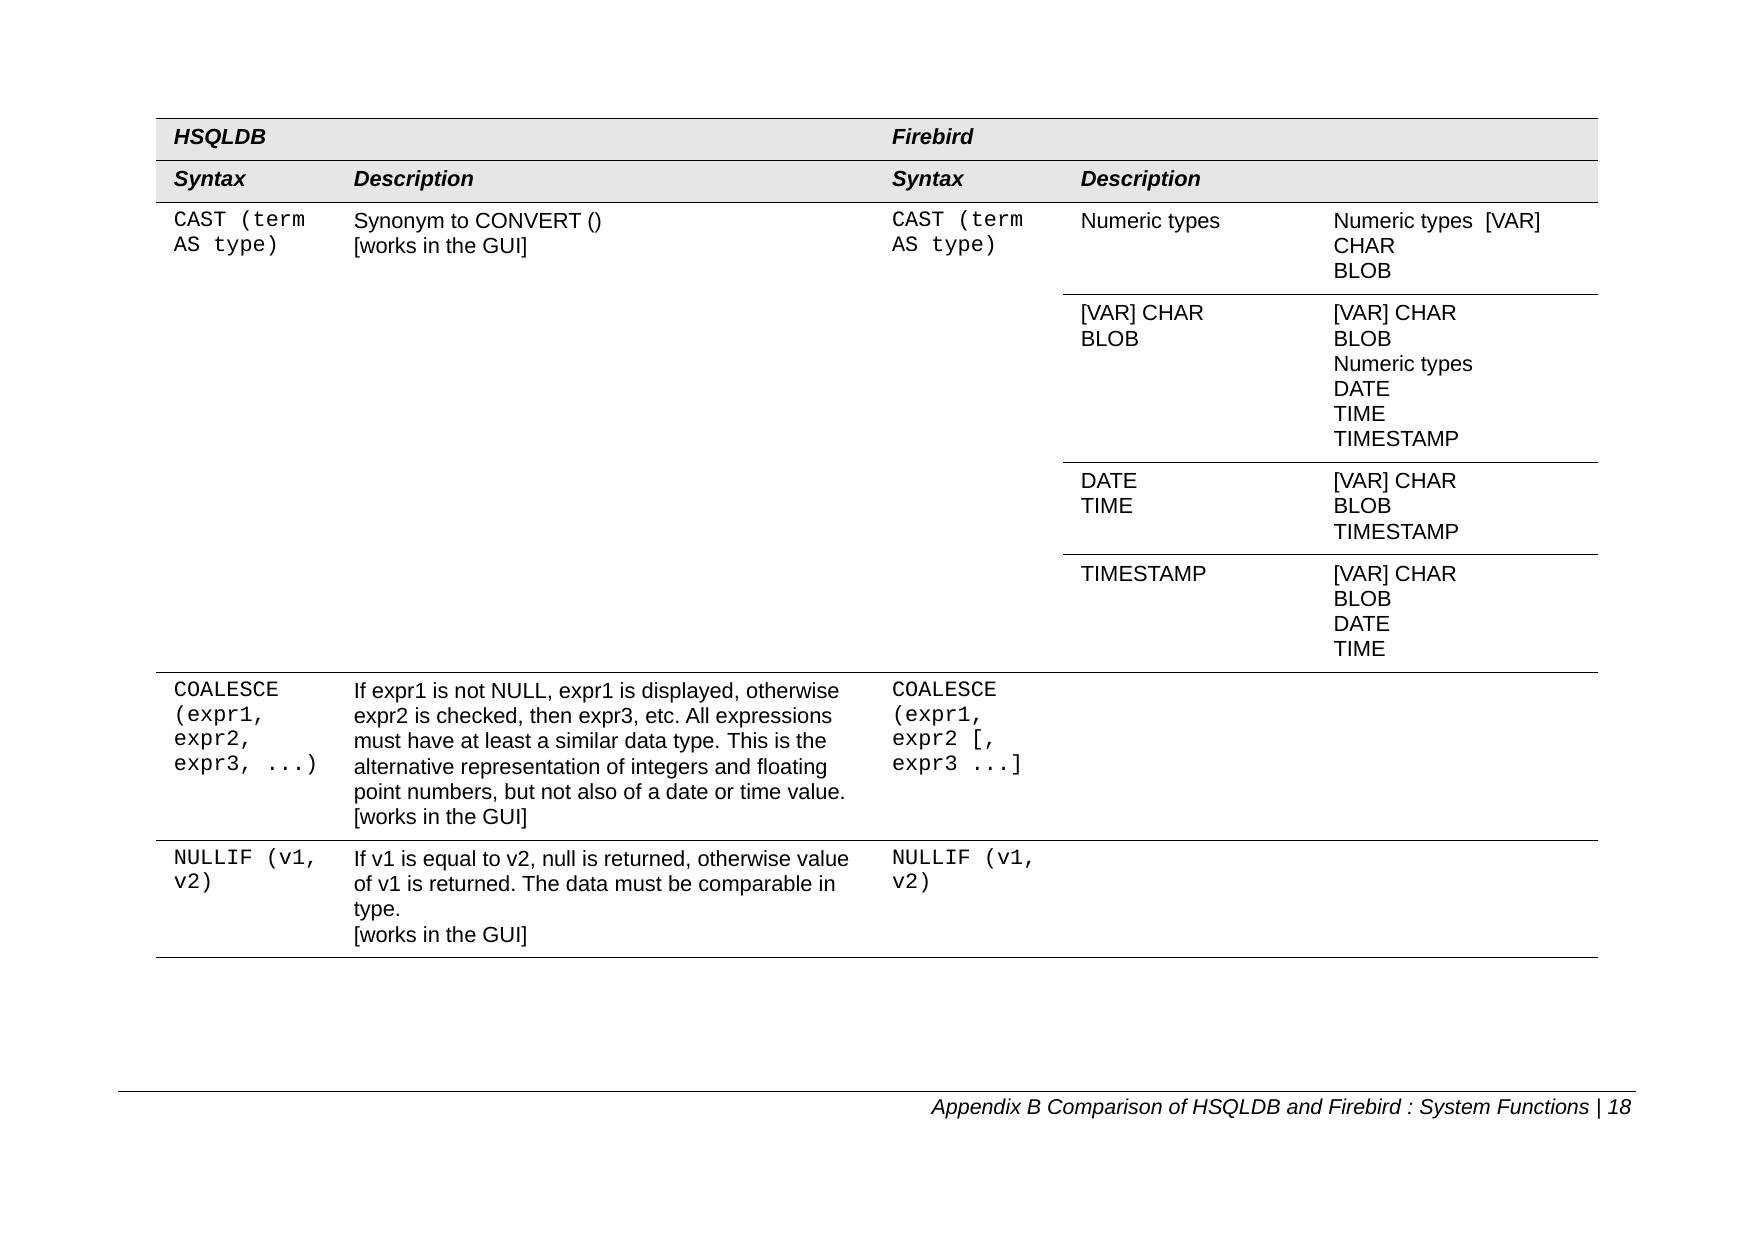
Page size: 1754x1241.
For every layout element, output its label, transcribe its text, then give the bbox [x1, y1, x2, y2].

table_header HSQLDB [156, 119, 874, 160]
table_cell [VAR] CHAR BLOB DATE TIME [1316, 555, 1598, 672]
table_cell CAST (term AS type) [874, 203, 1063, 672]
table_cell NULLIF (v1, v2) [156, 841, 336, 957]
table_cell Numeric types [1063, 203, 1316, 294]
table_cell If v1 is equal to v2, null is returned, otherwise value of v1 is returned. The data must be comparable in type. [works in the GUI] [336, 841, 874, 957]
table_cell [VAR] CHAR BLOB TIMESTAMP [1316, 463, 1598, 554]
table_header Firebird [874, 119, 1598, 160]
table_cell CAST (term AS type) [156, 203, 336, 672]
table_cell COALESCE (expr1, expr2 [, expr3 ...] [874, 673, 1063, 840]
table_cell Description [1063, 161, 1598, 202]
table_cell Syntax [874, 161, 1063, 202]
table_cell DATE TIME [1063, 463, 1316, 554]
table_cell Description [336, 161, 874, 202]
table_cell Numeric types [VAR] CHAR BLOB [1316, 203, 1598, 294]
table_cell [1063, 841, 1598, 957]
table_cell Synonym to CONVERT () [works in the GUI] [336, 203, 874, 672]
table_cell COALESCE (expr1, expr2, expr3, ...) [156, 673, 336, 840]
table_cell Syntax [156, 161, 336, 202]
table_cell TIMESTAMP [1063, 555, 1316, 672]
table_cell NULLIF (v1, v2) [874, 841, 1063, 957]
table_cell [VAR] CHAR BLOB [1063, 295, 1316, 462]
table_cell [VAR] CHAR BLOB Numeric types DATE TIME TIMESTAMP [1316, 295, 1598, 462]
table_cell [1063, 673, 1598, 840]
table_cell If expr1 is not NULL, expr1 is displayed, otherwise expr2 is checked, then expr3, etc. All expressions must have at least a similar data type. This is the alternative representation of integers and floating point numbers, but not also of a date or time value. [works in the GUI] [336, 673, 874, 840]
